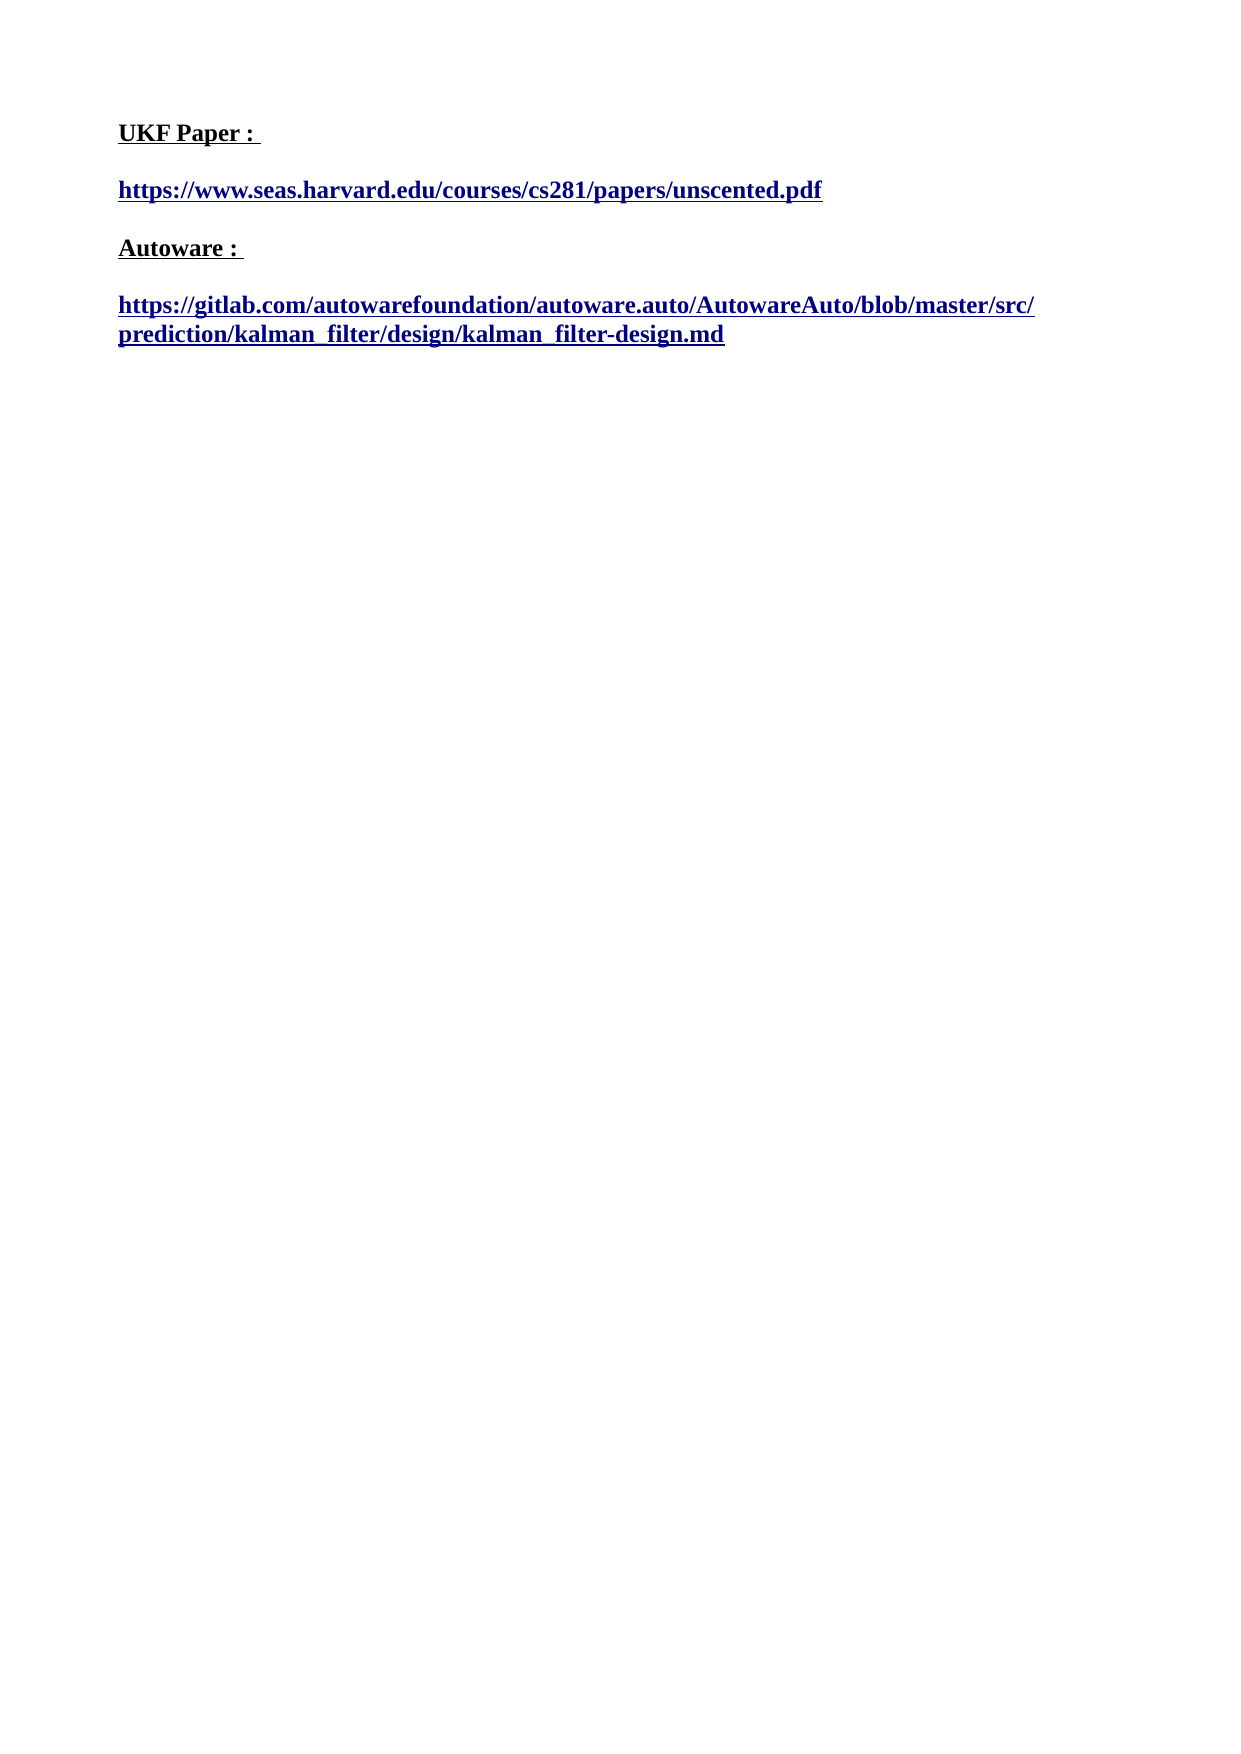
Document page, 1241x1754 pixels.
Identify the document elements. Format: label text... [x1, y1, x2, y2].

text Autoware : [118, 233, 1122, 262]
text https://www.seas.harvard.edu/courses/cs281/papers/unscented.pdf [118, 176, 1122, 204]
text UKF Paper : [118, 118, 1122, 147]
text https://gitlab.com/autowarefoundation/autoware.auto/AutowareAuto/blob/master/src/prediction/kalman_filter/design/kalman_filter-design.md [118, 291, 1122, 348]
